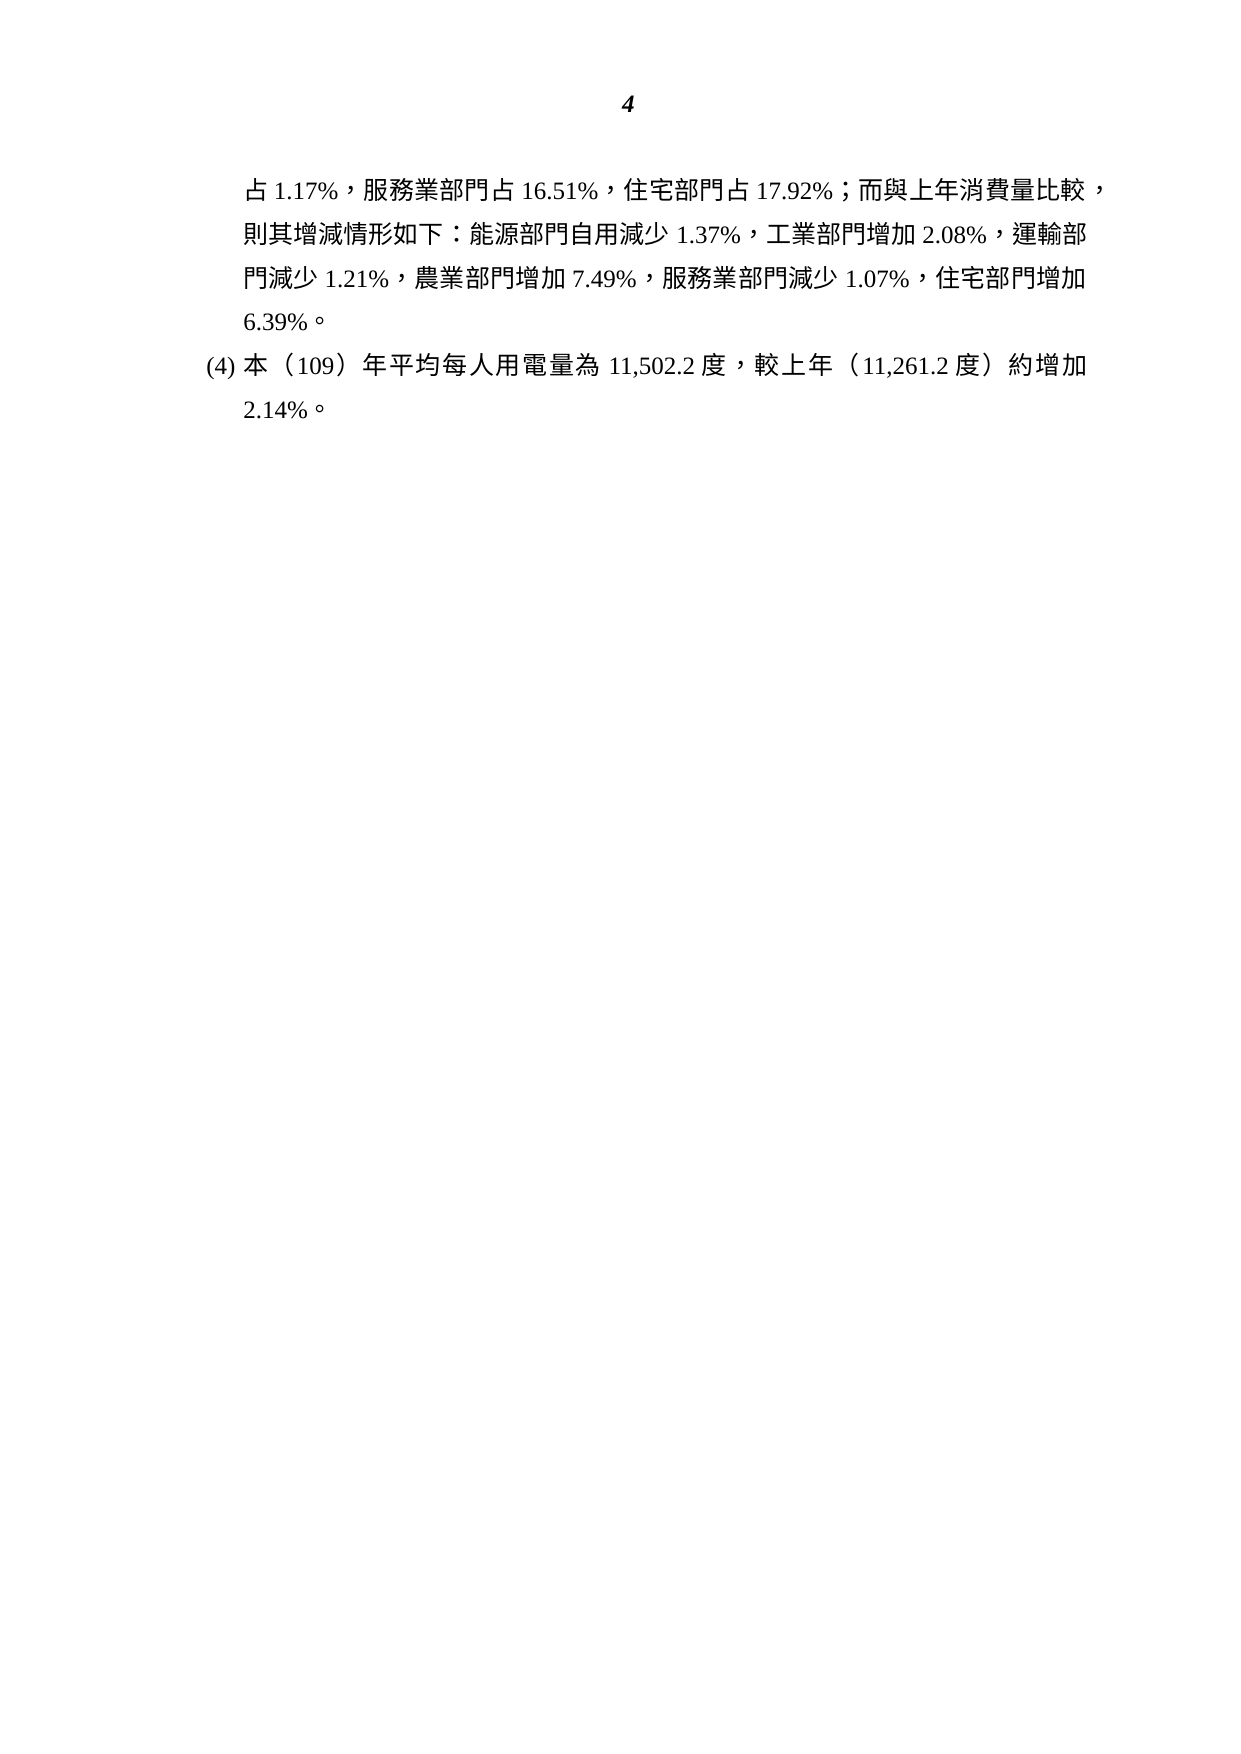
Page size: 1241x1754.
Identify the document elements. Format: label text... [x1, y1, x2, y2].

list 本（109）年電力各部門消費占總需要（含線路損失及統計差異）之比率如下：能源部門自用占6.89%，工業部門占53.81%，運輸部門占0.53%，農業部門占1.17%，服務業部門占16.51%，住宅部門占17.92%；而與上年消費量比較，則其增減情形如下：能源部門自用減少1.37%，工業部門增加2.08%，運輸部門減少1.21%，農業部門增加7.49%，服務業部門減少1.07%，住宅部門增加6.39%。 [206, 164, 1087, 339]
list 本（109）年平均每人用電量為11,502.2度，較上年（11,261.2度）約增加2.14%。 [206, 339, 1087, 427]
